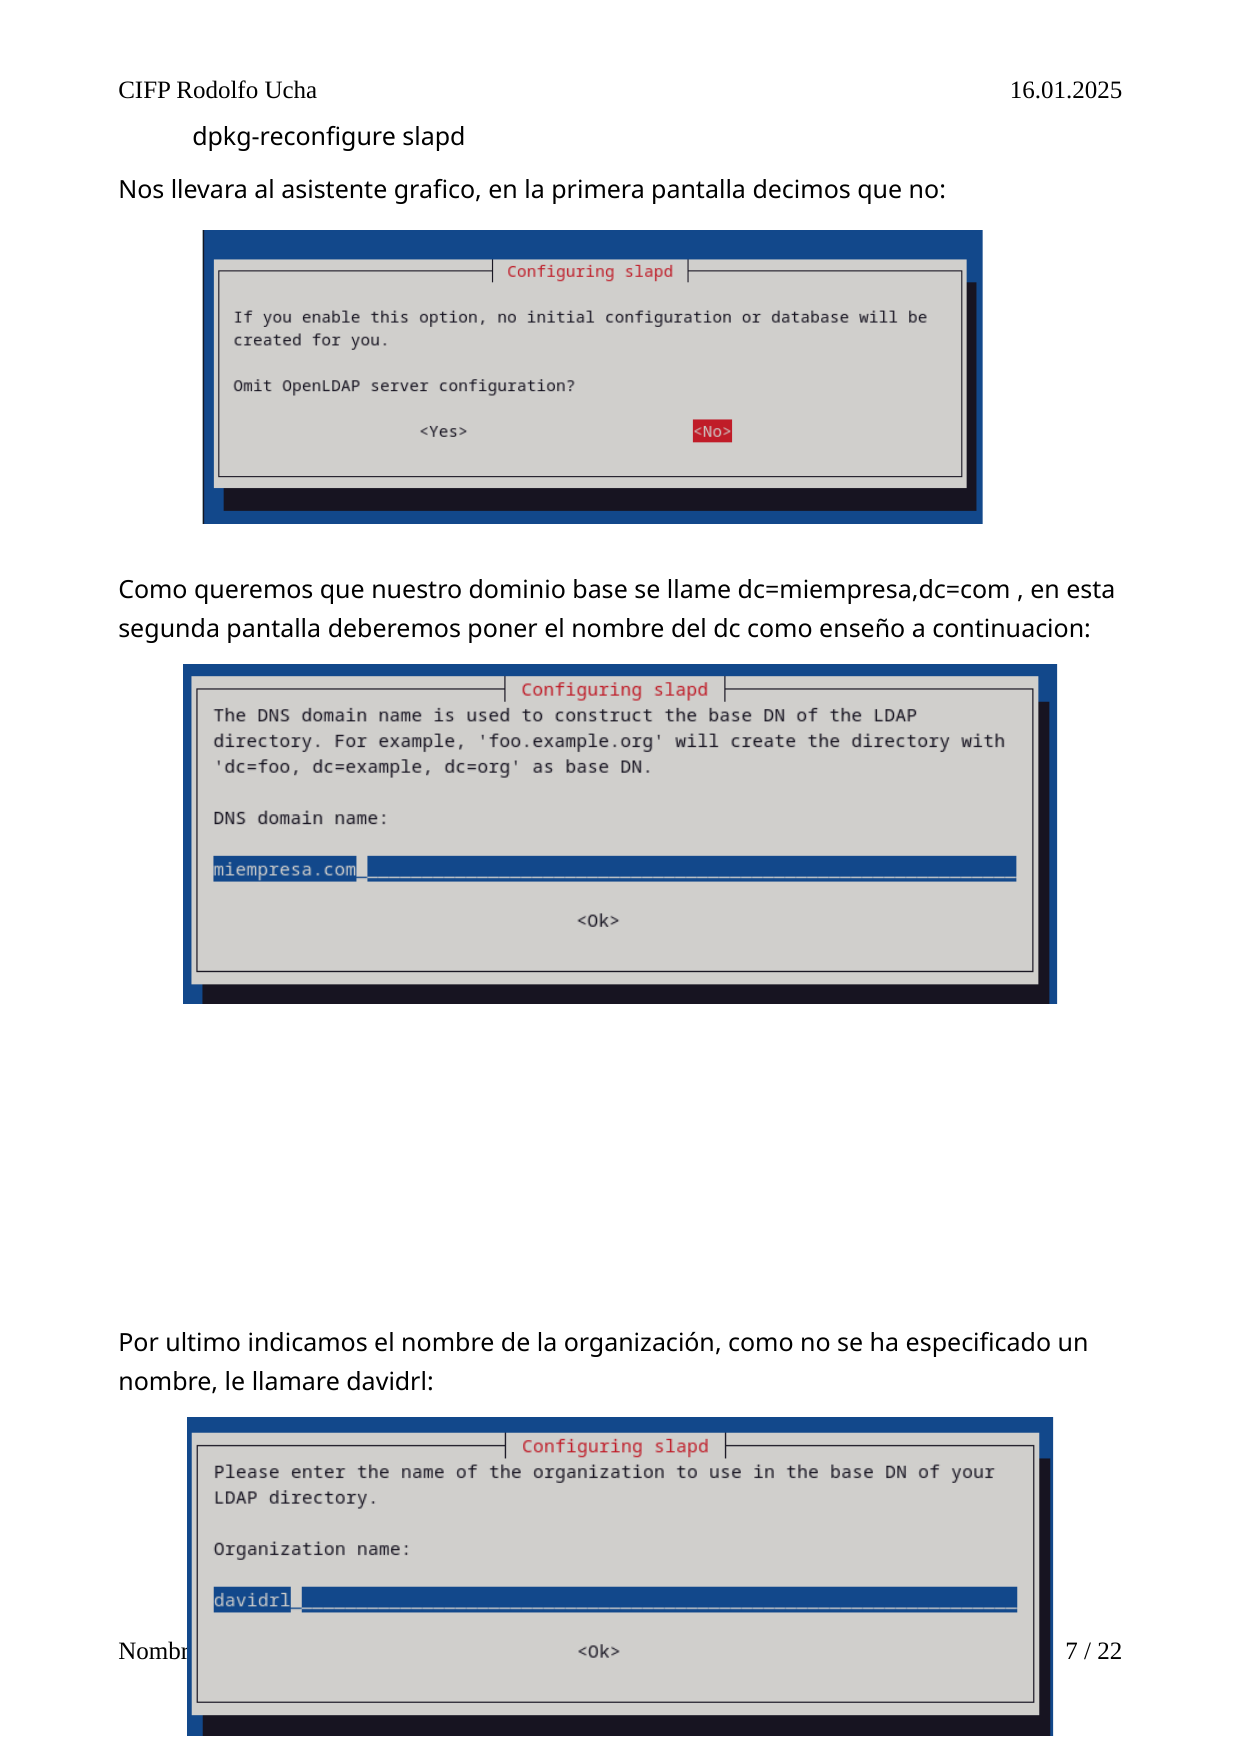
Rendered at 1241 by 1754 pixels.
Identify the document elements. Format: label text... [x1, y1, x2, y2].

text Como queremos que nuestro dominio base se llame dc=miempresa,dc=com , en esta segunda pantalla deberemos poner el nombre del dc como enseño a continuacion: [118, 572, 1122, 645]
text Nos llevara al asistente grafico, en la primera pantalla decimos que no: [118, 172, 1122, 553]
text Por ultimo indicamos el nombre de la organización, como no se ha especificado un nombre, le llamare davidrl: [118, 1324, 1122, 1398]
text dpkg-reconfigure slapd [118, 118, 1122, 152]
